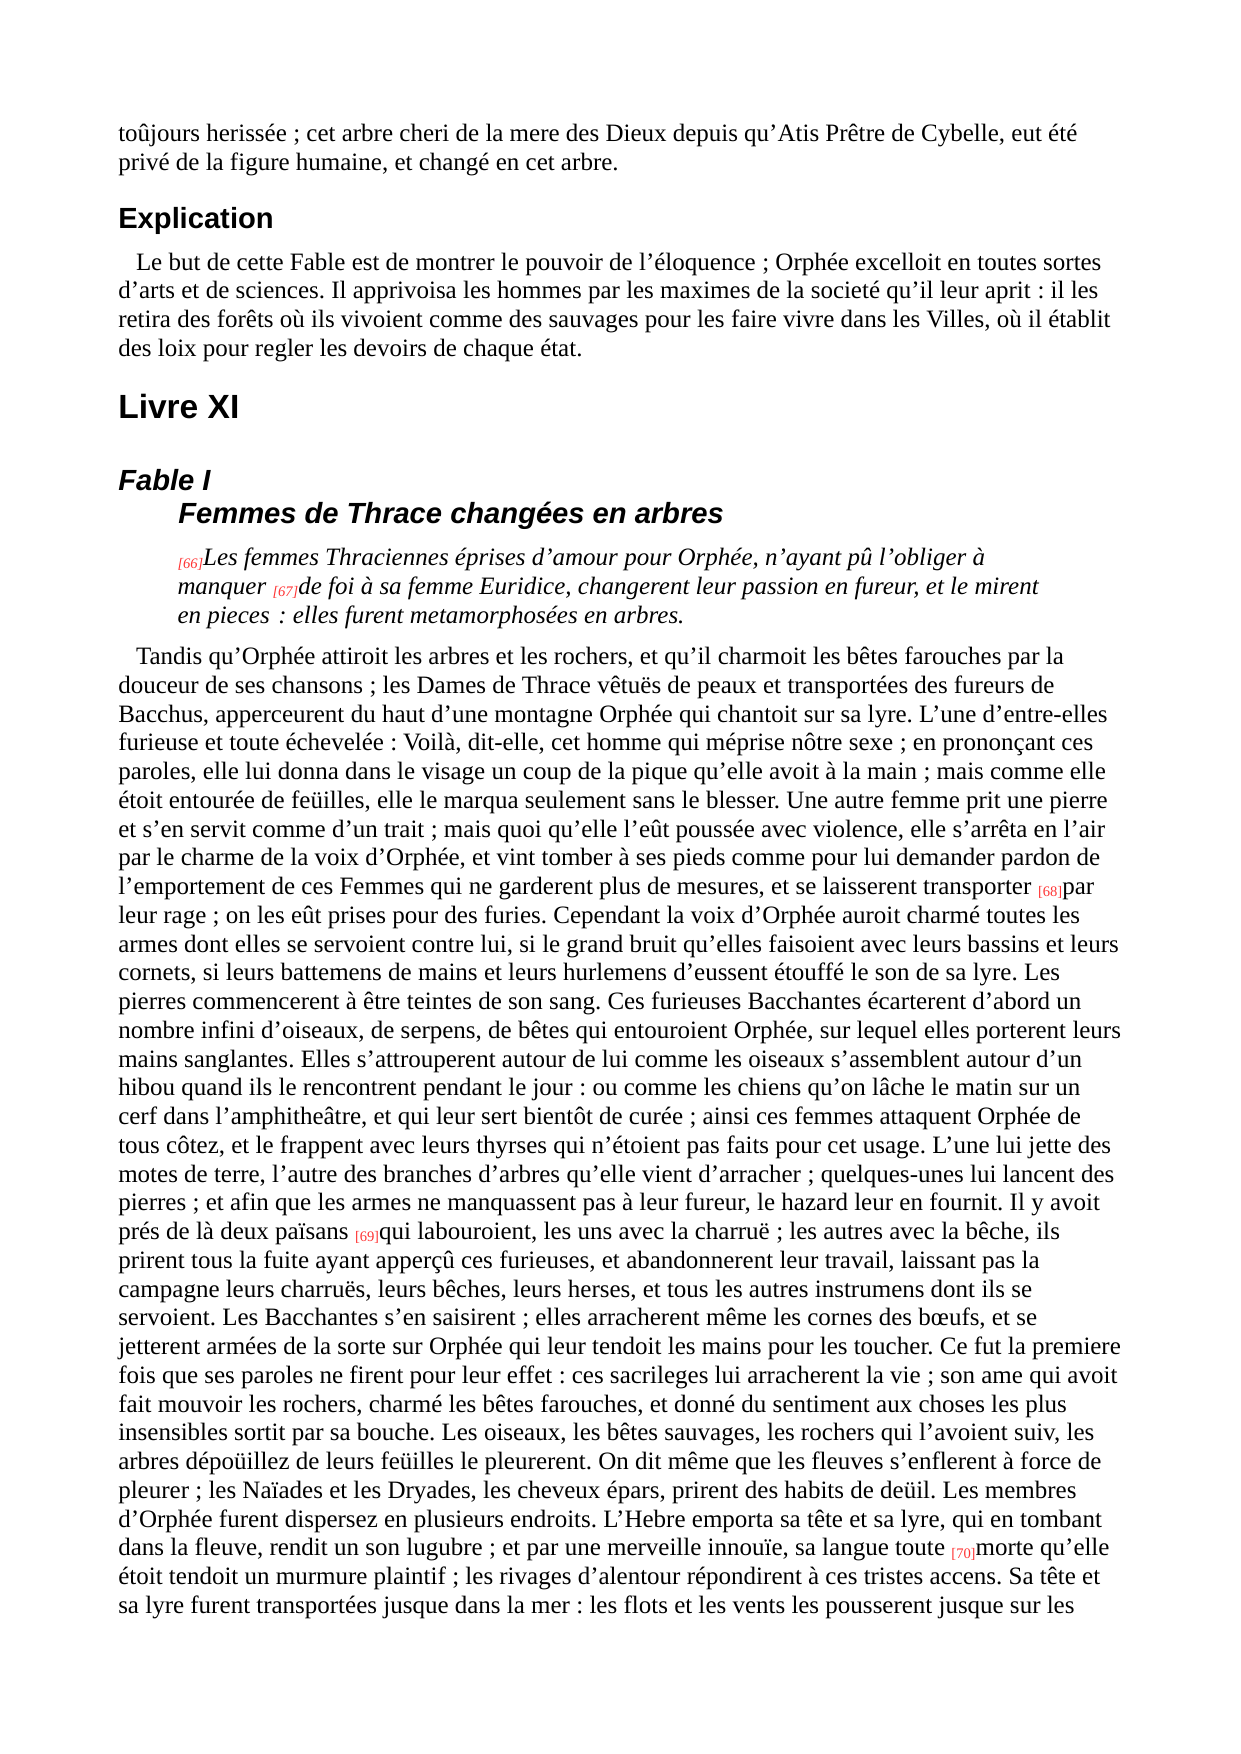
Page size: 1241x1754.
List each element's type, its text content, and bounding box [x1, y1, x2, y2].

text toûjours herissée ; cet arbre cheri de la mere des Dieux depuis qu’Atis Prêtre de Cybelle, eut été privé de la figure humaine, et changé en cet arbre. [118, 118, 1122, 176]
text [66]Les femmes Thraciennes éprises d’amour pour Orphée, n’ayant pû l’obliger à manquer [67]de foi à sa femme Euridice, changerent leur passion en fureur, et le mirent en pieces : elles furent metamorphosées en arbres. [177, 542, 1063, 629]
subtitle Fable I Femmes de Thrace changées en arbres [118, 463, 1122, 530]
subtitle Explication [118, 201, 1122, 234]
text Le but de cette Fable est de montrer le pouvoir de l’éloquence ; Orphée excelloit en toutes sortes d’arts et de sciences. Il apprivoisa les hommes par les maximes de la societé qu’il leur aprit : il les retira des forêts où ils vivoient comme des sauvages pour les faire vivre dans les Villes, où il établit des loix pour regler les devoirs de chaque état. [118, 247, 1122, 362]
text Tandis qu’Orphée attiroit les arbres et les rochers, et qu’il charmoit les bêtes farouches par la douceur de ses chansons ; les Dames de Thrace vêtuës de peaux et transportées des fureurs de Bacchus, apperceurent du haut d’une montagne Orphée qui chantoit sur sa lyre. L’une d’entre-elles furieuse et toute échevelée : Voilà, dit-elle, cet homme qui méprise nôtre sexe ; en prononçant ces paroles, elle lui donna dans le visage un coup de la pique qu’elle avoit à la main ; mais comme elle étoit entourée de feüilles, elle le marqua seulement sans le blesser. Une autre femme prit une pierre et s’en servit comme d’un trait ; mais quoi qu’elle l’eût poussée avec violence, elle s’arrêta en l’air par le charme de la voix d’Orphée, et vint tomber à ses pieds comme pour lui demander pardon de l’emportement de ces Femmes qui ne garderent plus de mesures, et se laisserent transporter [68]par leur rage ; on les eût prises pour des furies. Cependant la voix d’Orphée auroit charmé toutes les armes dont elles se servoient contre lui, si le grand bruit qu’elles faisoient avec leurs bassins et leurs cornets, si leurs battemens de mains et leurs hurlemens d’eussent étouffé le son de sa lyre. Les pierres commencerent à être teintes de son sang. Ces furieuses Bacchantes écarterent d’abord un nombre infini d’oiseaux, de serpens, de bêtes qui entouroient Orphée, sur lequel elles porterent leurs mains sanglantes. Elles s’attrouperent autour de lui comme les oiseaux s’assemblent autour d’un hibou quand ils le rencontrent pendant le jour : ou comme les chiens qu’on lâche le matin sur un cerf dans l’amphitheâtre, et qui leur sert bientôt de curée ; ainsi ces femmes attaquent Orphée de tous côtez, et le frappent avec leurs thyrses qui n’étoient pas faits pour cet usage. L’une lui jette des motes de terre, l’autre des branches d’arbres qu’elle vient d’arracher ; quelques-unes lui lancent des pierres ; et afin que les armes ne manquassent pas à leur fureur, le hazard leur en fournit. Il y avoit prés de là deux païsans [69]qui labouroient, les uns avec la charruë ; les autres avec la bêche, ils prirent tous la fuite ayant apperçû ces furieuses, et abandonnerent leur travail, laissant pas la campagne leurs charruës, leurs bêches, leurs herses, et tous les autres instrumens dont ils se servoient. Les Bacchantes s’en saisirent ; elles arracherent même les cornes des bœufs, et se jetterent armées de la sorte sur Orphée qui leur tendoit les mains pour les toucher. Ce fut la premiere fois que ses paroles ne firent pour leur effet : ces sacrileges lui arracherent la vie ; son ame qui avoit fait mouvoir les rochers, charmé les bêtes farouches, et donné du sentiment aux choses les plus insensibles sortit par sa bouche. Les oiseaux, les bêtes sauvages, les rochers qui l’avoient suiv, les arbres dépoüillez de leurs feüilles le pleurerent. On dit même que les fleuves s’enflerent à force de pleurer ; les Naïades et les Dryades, les cheveux épars, prirent des habits de deüil. Les membres d’Orphée furent dispersez en plusieurs endroits. L’Hebre emporta sa tête et sa lyre, qui en tombant dans la fleuve, rendit un son lugubre ; et par une merveille innouïe, sa langue toute [70]morte qu’elle étoit tendoit un murmure plaintif ; les rivages d’alentour répondirent à ces tristes accens. Sa tête et sa lyre furent transportées jusque dans la mer : les flots et les vents les pousserent jusque sur les [118, 641, 1122, 1619]
subtitle Livre XI [118, 387, 1122, 425]
